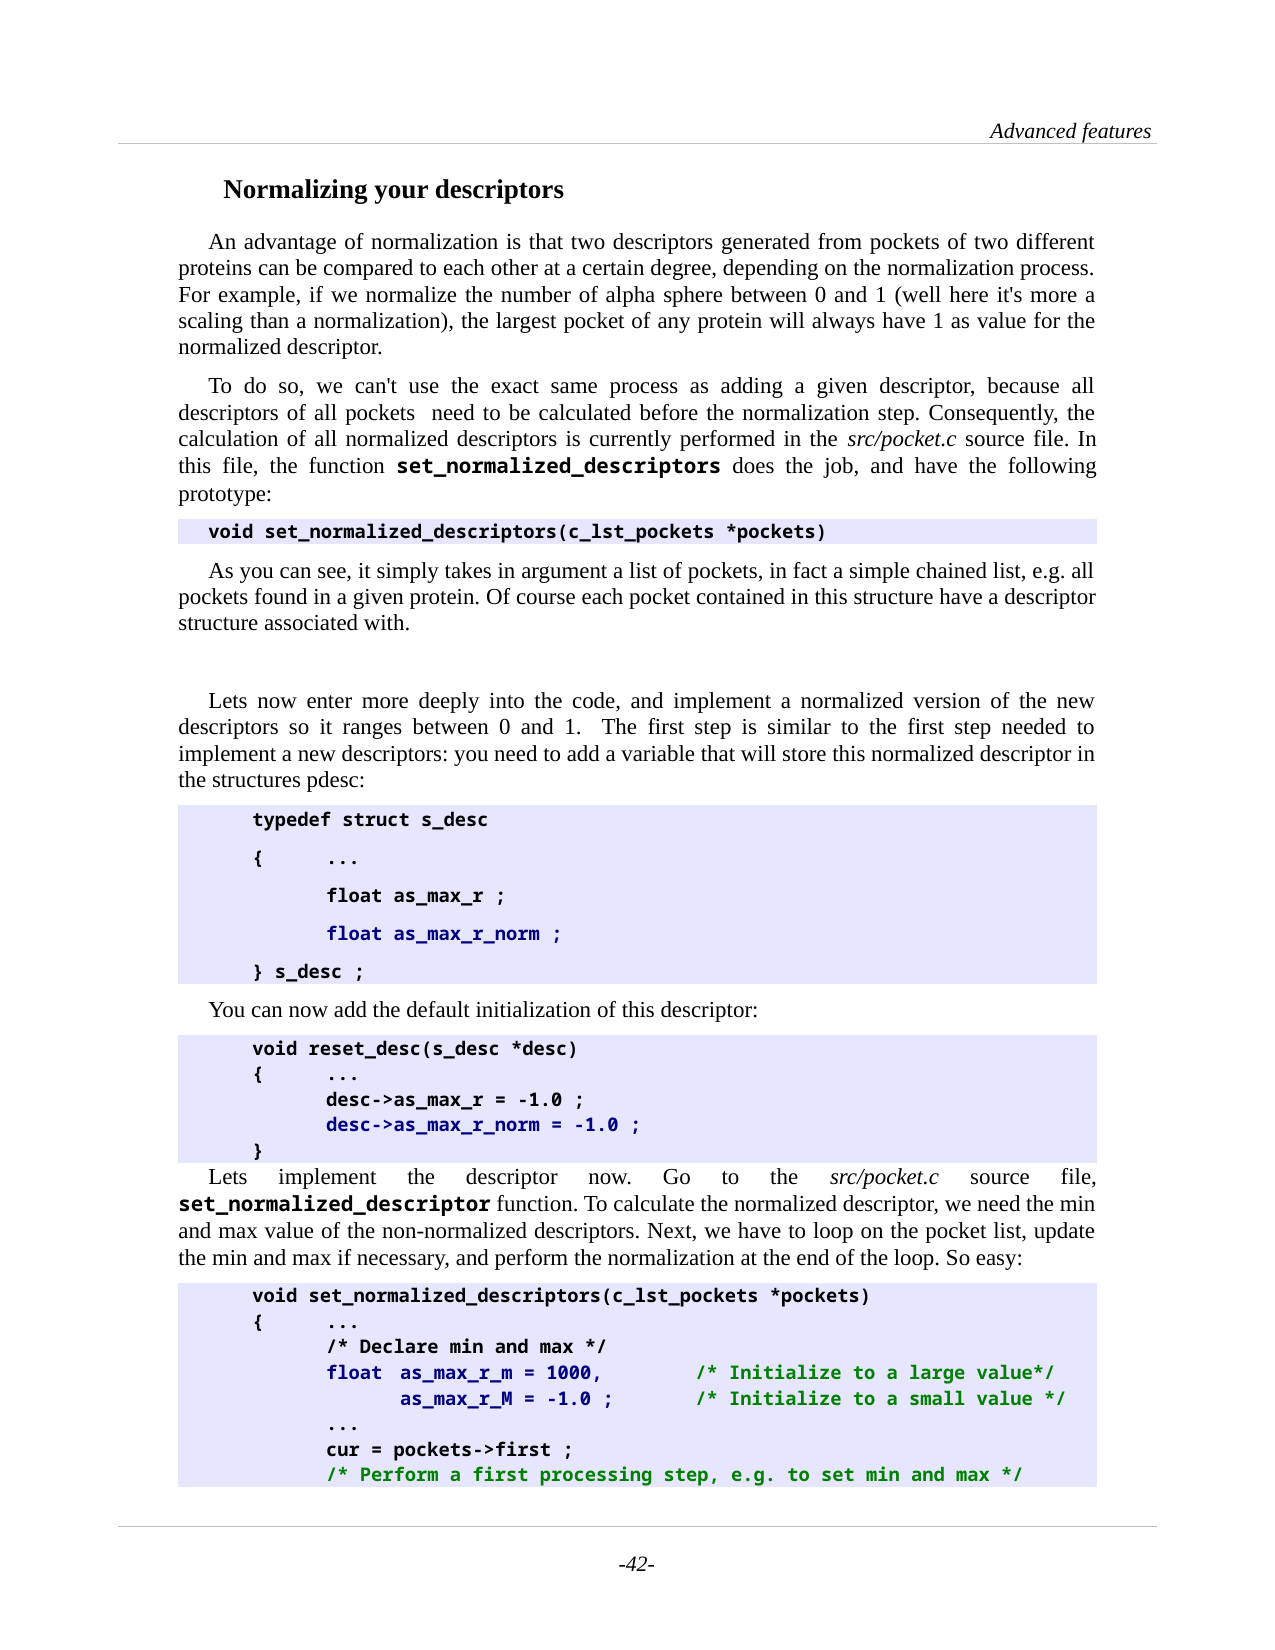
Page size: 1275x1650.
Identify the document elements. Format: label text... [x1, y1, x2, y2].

text float as_max_r ; [178, 882, 1097, 908]
text } [178, 1137, 1097, 1163]
subtitle Normalizing your descriptors [223, 173, 1157, 204]
text as_max_r_M = -1.0 ; /* Initialize to a small value */ [178, 1385, 1097, 1410]
text } s_desc ; [178, 958, 1097, 984]
text void reset_desc(s_desc *desc) [178, 1035, 1097, 1061]
text void set_normalized_descriptors(c_lst_pockets *pockets) [178, 1283, 1097, 1308]
text { ... [178, 1308, 1097, 1334]
text You can now add the default initialization of this descriptor: [178, 996, 1097, 1023]
text cur = pockets->first ; [178, 1436, 1097, 1461]
text To do so, we can't use the exact same process as adding a given descriptor, because all descriptors of all pockets need to be calculated before the normalization step. Consequently, the calculation of all normalized descriptors is currently performed in the src/pocket.c source file. In this file, the function set_normalized_descriptors does the job, and have the following prototype: [178, 372, 1097, 506]
text desc->as_max_r_norm = -1.0 ; [178, 1112, 1097, 1137]
text Lets now enter more deeply into the code, and implement a normalized version of the new descriptors so it ranges between 0 and 1. The first step is similar to the first step needed to implement a new descriptors: you need to add a variable that will store this normalized descriptor in the structures pdesc: [178, 687, 1097, 792]
text desc->as_max_r = -1.0 ; [178, 1086, 1097, 1112]
text Lets implement the descriptor now. Go to the src/pocket.c source file, set_normalized_descriptor function. To calculate the normalized descriptor, we need the min and max value of the non-normalized descriptors. Next, we have to loop on the pocket list, update the min and max if necessary, and perform the normalization at the end of the loop. So easy: [178, 1163, 1097, 1270]
text As you can see, it simply takes in argument a list of pockets, in fact a simple chained list, e.g. all pockets found in a given protein. Of course each pocket contained in this structure have a descriptor structure associated with. [178, 557, 1097, 636]
text float as_max_r_norm ; [178, 920, 1097, 946]
text void set_normalized_descriptors(c_lst_pockets *pockets) [178, 519, 1097, 544]
text ... [178, 1410, 1097, 1436]
text /* Declare min and max */ [178, 1334, 1097, 1359]
text typedef struct s_desc [178, 805, 1097, 832]
text { ... [178, 844, 1097, 870]
text float as_max_r_m = 1000, /* Initialize to a large value*/ [178, 1359, 1097, 1385]
text { ... [178, 1061, 1097, 1086]
text An advantage of normalization is that two descriptors generated from pockets of two different proteins can be compared to each other at a certain degree, depending on the normalization process. For example, if we normalize the number of alpha sphere between 0 and 1 (well here it's more a scaling than a normalization), the largest pocket of any protein will always have 1 as value for the normalized descriptor. [178, 228, 1097, 360]
text /* Perform a first processing step, e.g. to set min and max */ [178, 1461, 1097, 1487]
